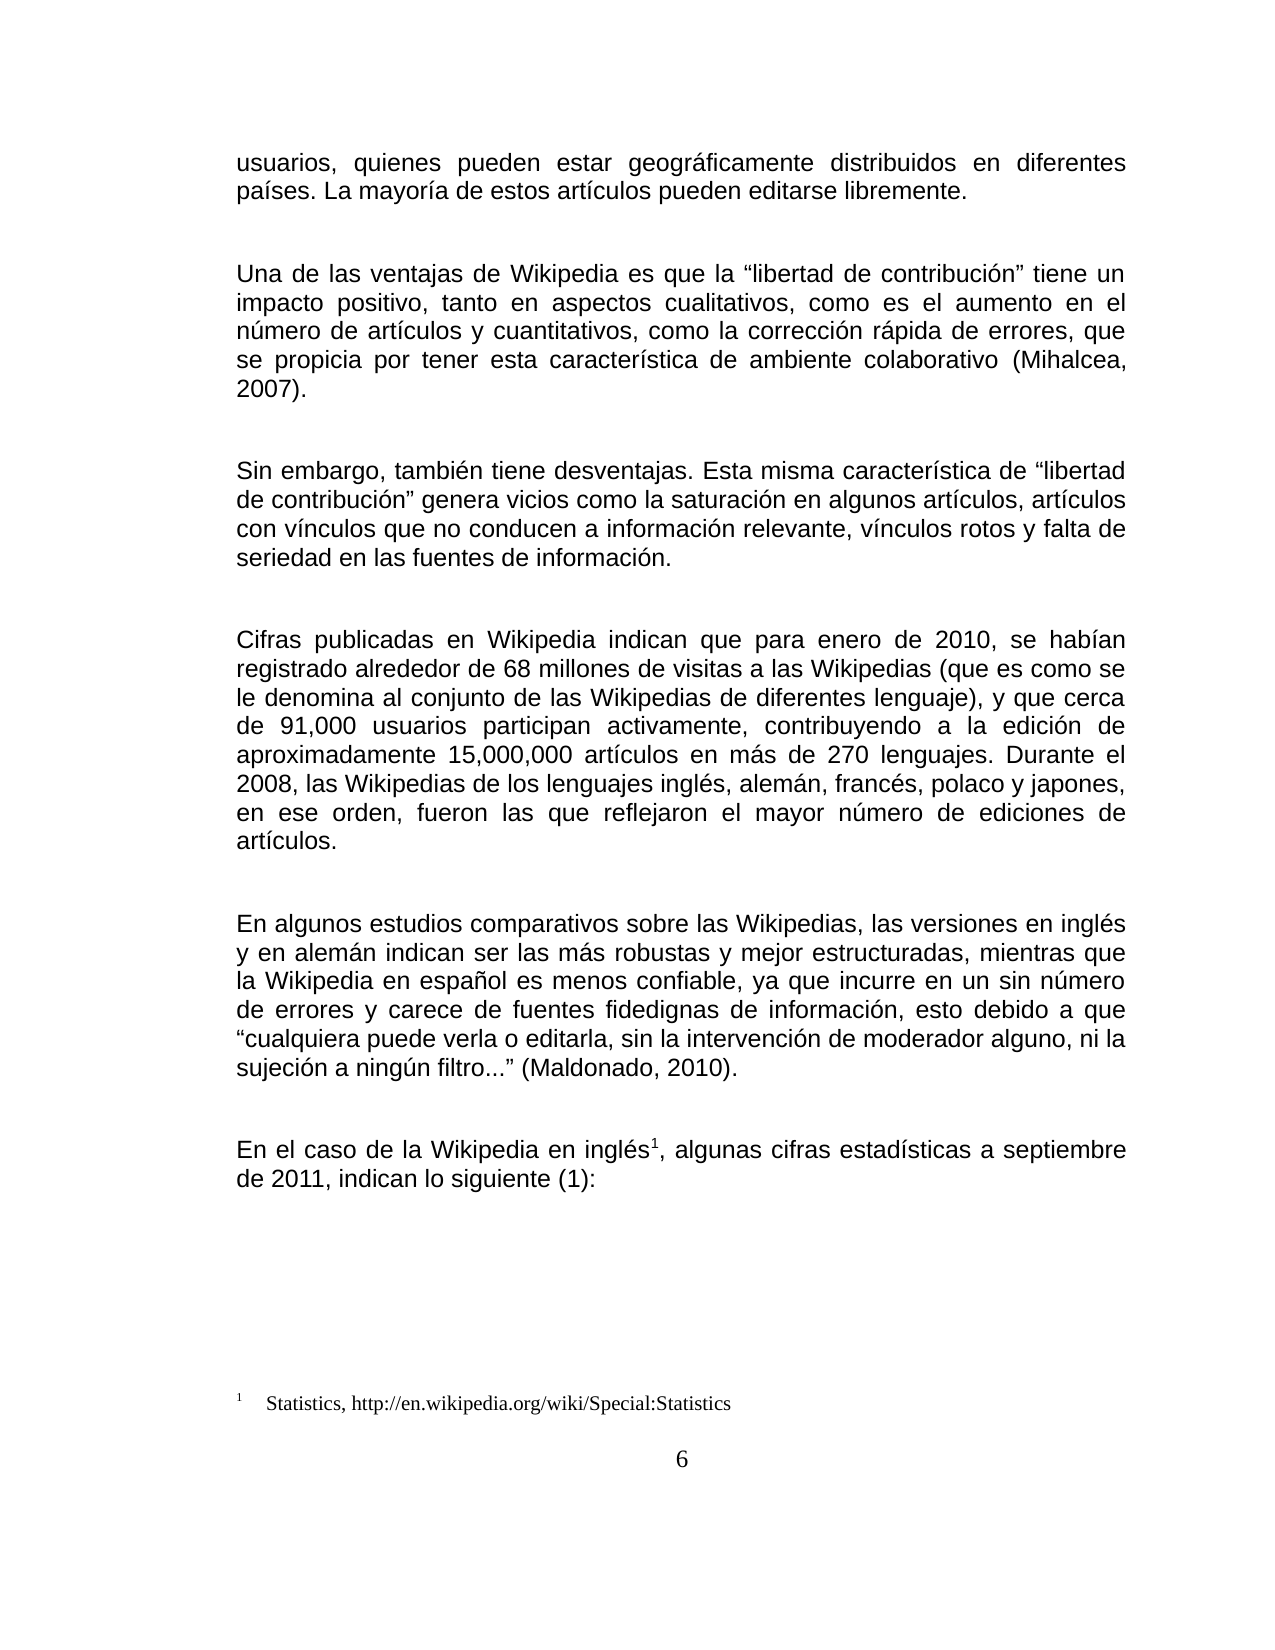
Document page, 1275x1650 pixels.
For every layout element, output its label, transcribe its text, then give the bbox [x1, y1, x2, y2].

text Cifras publicadas en Wikipedia indican que para enero de 2010, se habían registrado alrededor de 68 millones de visitas a las Wikipedias (que es como se le denomina al conjunto de las Wikipedias de diferentes lenguaje), y que cerca de 91,000 usuarios participan activamente, contribuyendo a la edición de aproximadamente 15,000,000 artículos en más de 270 lenguajes. Durante el 2008, las Wikipedias de los lenguajes inglés, alemán, francés, polaco y japones, en ese orden, fueron las que reflejaron el mayor número de ediciones de artículos. [236, 625, 1127, 855]
text Una de las ventajas de Wikipedia es que la “libertad de contribución” tiene un impacto positivo, tanto en aspectos cualitativos, como es el aumento en el número de artículos y cuantitativos, como la corrección rápida de errores, que se propicia por tener esta característica de ambiente colaborativo (Mihalcea, 2007). [236, 259, 1127, 403]
text Statistics, http://en.wikipedia.org/wiki/Special:Statistics [236, 1391, 1127, 1414]
text En el caso de la Wikipedia en inglés, algunas cifras estadísticas a septiembre de 2011, indican lo siguiente (Tabla 1): [236, 1135, 1127, 1193]
text usuarios, quienes pueden estar geográficamente distribuidos en diferentes países. La mayoría de estos artículos pueden editarse libremente. [236, 148, 1127, 205]
text Sin embargo, también tiene desventajas. Esta misma característica de “libertad de contribución” genera vicios como la saturación en algunos artículos, artículos con vínculos que no conducen a información relevante, vínculos rotos y falta de seriedad en las fuentes de información. [236, 456, 1127, 571]
text En algunos estudios comparativos sobre las Wikipedias, las versiones en inglés y en alemán indican ser las más robustas y mejor estructuradas, mientras que la Wikipedia en español es menos confiable, ya que incurre en un sin número de errores y carece de fuentes fidedignas de información, esto debido a que “cualquiera puede verla o editarla, sin la intervención de moderador alguno, ni la sujeción a ningún filtro...” (Maldonado, 2010). [236, 909, 1127, 1081]
